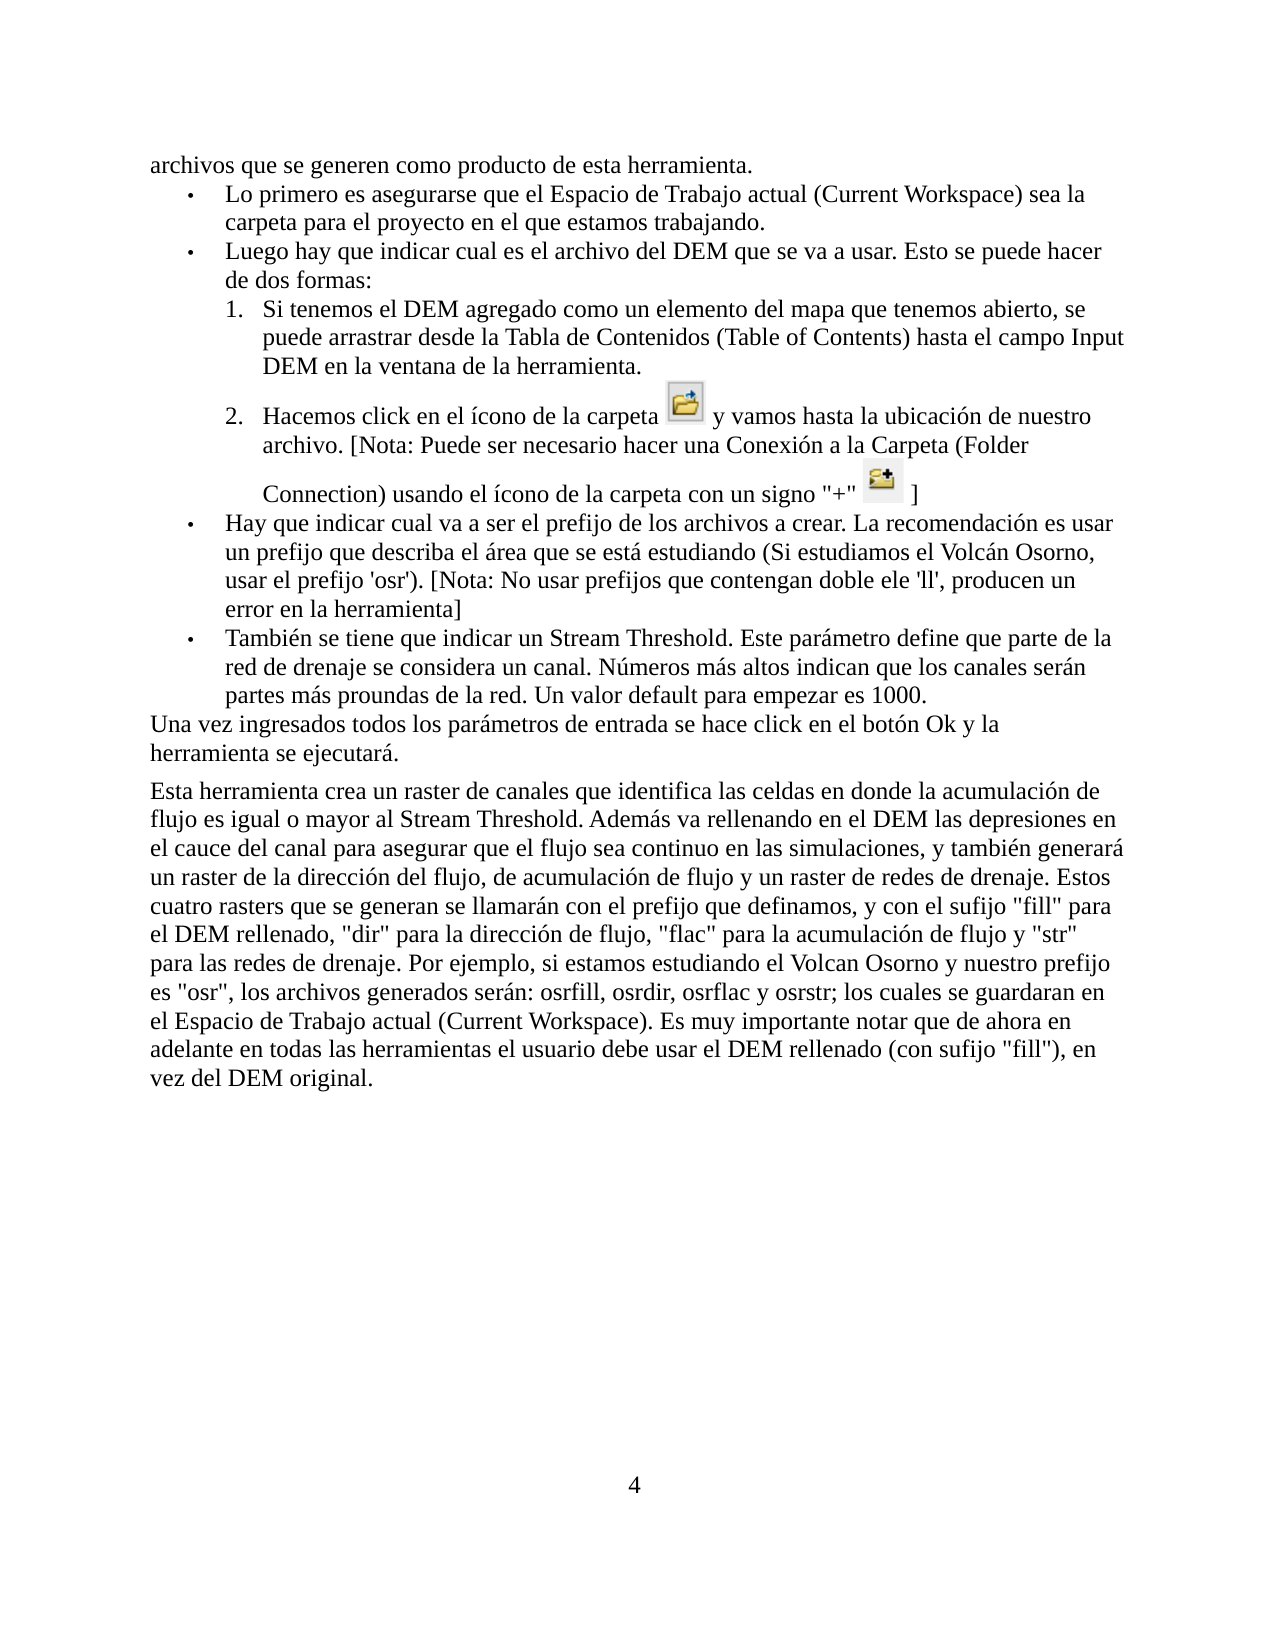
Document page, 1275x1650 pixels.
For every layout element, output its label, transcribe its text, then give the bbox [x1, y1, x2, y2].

list Si tenemos el DEM agregado como un elemento del mapa que tenemos abierto, se puede arrastrar desde la Tabla de Contenidos (Table of Contents) hasta el campo Input DEM en la ventana de la herramienta. [225, 294, 1125, 380]
list Luego hay que indicar cual es el archivo del DEM que se va a usar. Esto se puede hacer de dos formas: [187, 236, 1125, 294]
list Lo primero es asegurarse que el Espacio de Trabajo actual (Current Workspace) sea la carpeta para el proyecto en el que estamos trabajando. [187, 179, 1125, 236]
list Hay que indicar cual va a ser el prefijo de los archivos a crear. La recomendación es usar un prefijo que describa el área que se está estudiando (Si estudiamos el Volcán Osorno, usar el prefijo 'osr'). [Nota: No usar prefijos que contengan doble ele 'll', producen un error en la herramienta] [187, 508, 1125, 623]
list Hacemos click en el ícono de la carpeta y vamos hasta la ubicación de nuestro archivo. [Nota: Puede ser necesario hacer una Conexión a la Carpeta (Folder Connection) usando el ícono de la carpeta con un signo "+" ] [225, 380, 1125, 508]
text Esta herramienta crea un raster de canales que identifica las celdas en donde la acumulación de flujo es igual o mayor al Stream Threshold. Además va rellenando en el DEM las depresiones en el cauce del canal para asegurar que el flujo sea continuo en las simulaciones, y también generará un raster de la dirección del flujo, de acumulación de flujo y un raster de redes de drenaje. Estos cuatro rasters que se generan se llamarán con el prefijo que definamos, y con el sufijo "fill" para el DEM rellenado, "dir" para la dirección de flujo, "flac" para la acumulación de flujo y "str" para las redes de drenaje. Por ejemplo, si estamos estudiando el Volcan Osorno y nuestro prefijo es "osr", los archivos generados serán: osrfill, osrdir, osrflac y osrstr; los cuales se guardaran en el Espacio de Trabajo actual (Current Workspace). Es muy importante notar que de ahora en adelante en todas las herramientas el usuario debe usar el DEM rellenado (con sufijo "fill"), en vez del DEM original. [150, 776, 1125, 1092]
list También se tiene que indicar un Stream Threshold. Este parámetro define que parte de la red de drenaje se considera un canal. Números más altos indican que los canales serán partes más proundas de la red. Un valor default para empezar es 1000. [187, 623, 1125, 709]
picture [862, 458, 904, 503]
text archivos que se generen como producto de esta herramienta. [150, 150, 1125, 179]
text Una vez ingresados todos los parámetros de entrada se hace click en el botón Ok y la herramienta se ejecutará. [150, 709, 1125, 767]
picture [665, 380, 707, 425]
